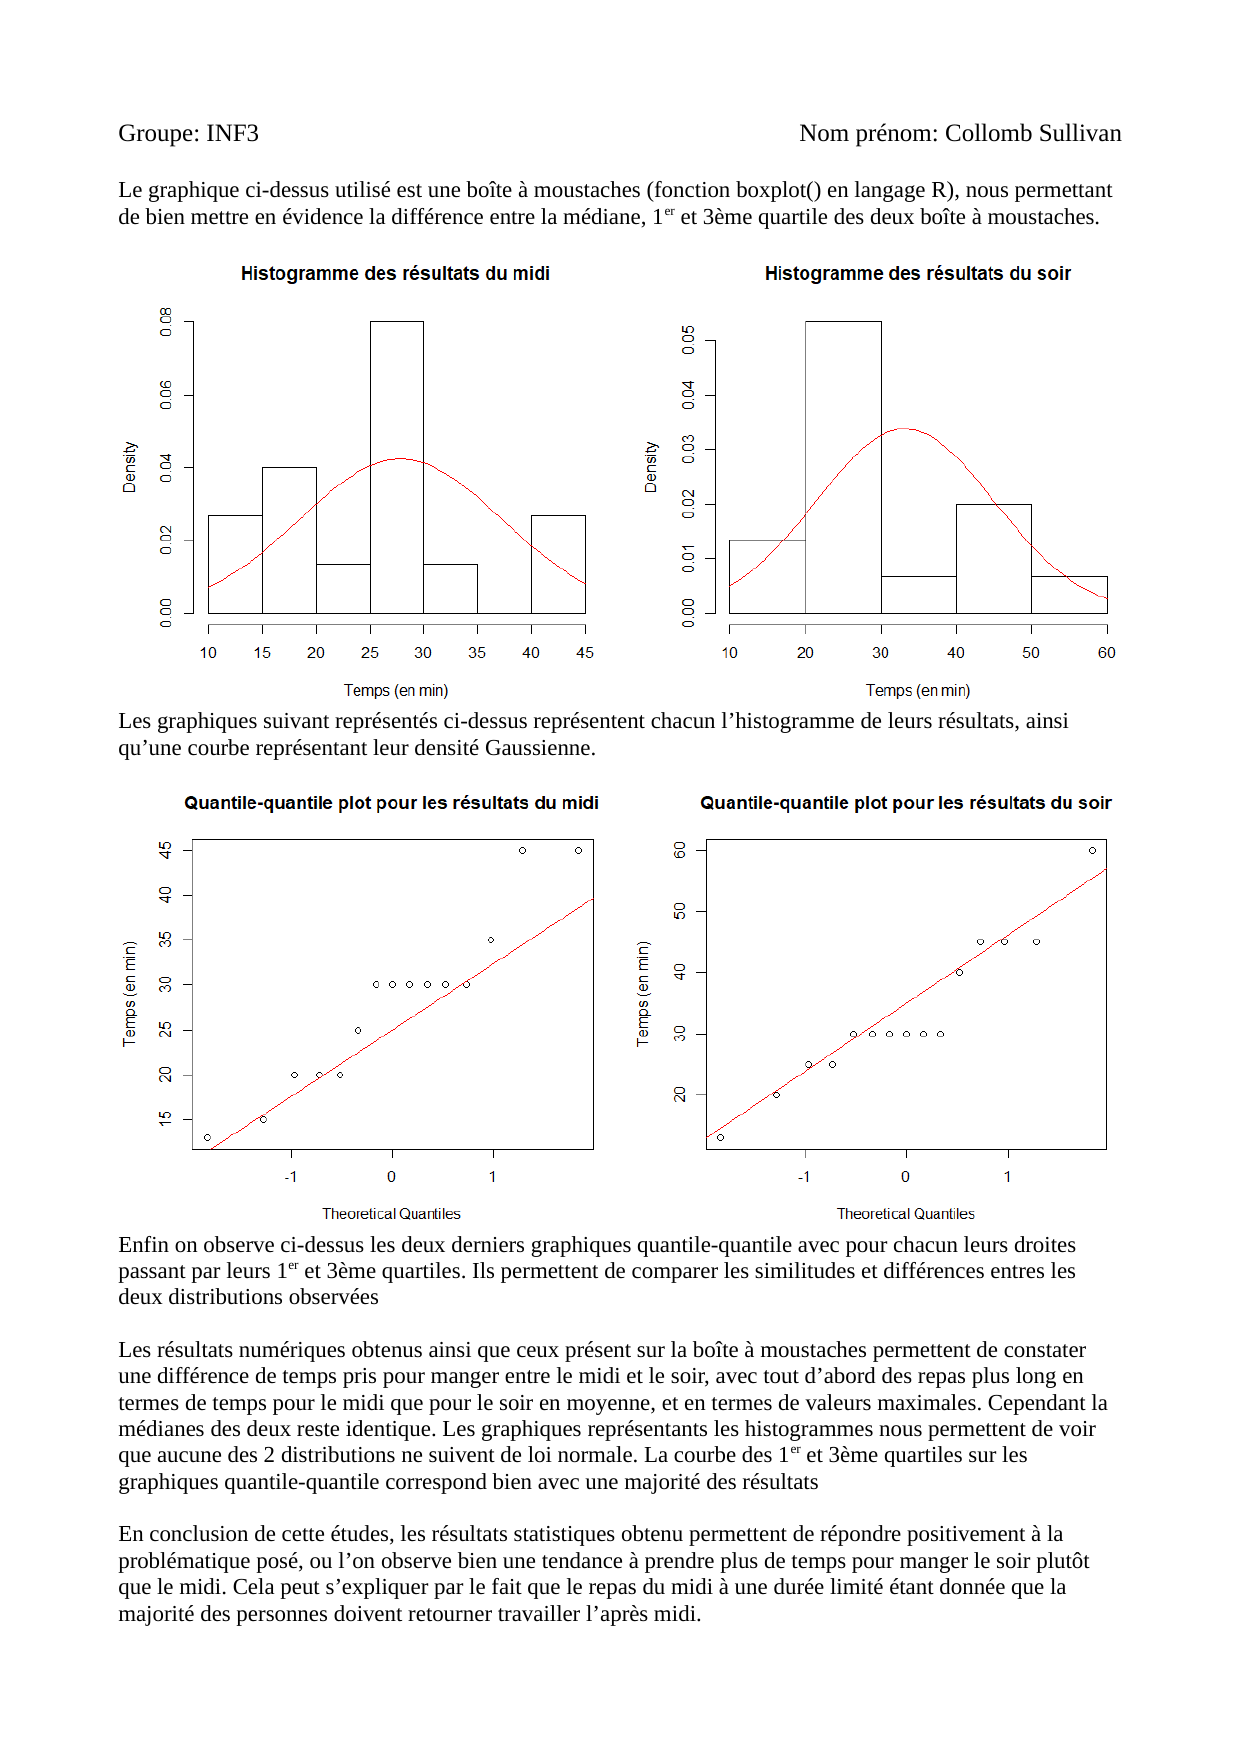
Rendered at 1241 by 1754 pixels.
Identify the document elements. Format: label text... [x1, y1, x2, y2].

text Les résultats numériques obtenus ainsi que ceux présent sur la boîte à moustaches permettent de constater une différence de temps pris pour manger entre le midi et le soir, avec tout d’abord des repas plus long en termes de temps pour le midi que pour le soir en moyenne, et en termes de valeurs maximales. Cependant la médianes des deux reste identique. Les graphiques représentants les histogrammes nous permettent de voir que aucune des 2 distributions ne suivent de loi normale. La courbe des 1er et 3ème quartiles sur les graphiques quantile-quantile correspond bien avec une majorité des résultats [118, 1336, 1122, 1494]
text Enfin on observe ci-dessus les deux derniers graphiques quantile-quantile avec pour chacun leurs droites passant par leurs 1er et 3ème quartiles. Ils permettent de comparer les similitudes et différences entres les deux distributions observées [118, 1231, 1122, 1310]
picture [118, 788, 1122, 1231]
text Les graphiques suivant représentés ci-dessus représentent chacun l’histogramme de leurs résultats, ainsi qu’une courbe représentant leur densité Gaussienne. [118, 708, 1122, 760]
text Le graphique ci-dessus utilisé est une boîte à moustaches (fonction boxplot() en langage R), nous permettant de bien mettre en évidence la différence entre la médiane, 1er et 3ème quartile des deux boîte à moustaches. [118, 176, 1122, 229]
text En conclusion de cette études, les résultats statistiques obtenu permettent de répondre positivement à la problématique posé, ou l’on observe bien une tendance à prendre plus de temps pour manger le soir plutôt que le midi. Cela peut s’expliquer par le fait que le repas du midi à une durée limité étant donnée que la majorité des personnes doivent retourner travailler l’après midi. [118, 1521, 1122, 1626]
picture [118, 256, 1123, 708]
